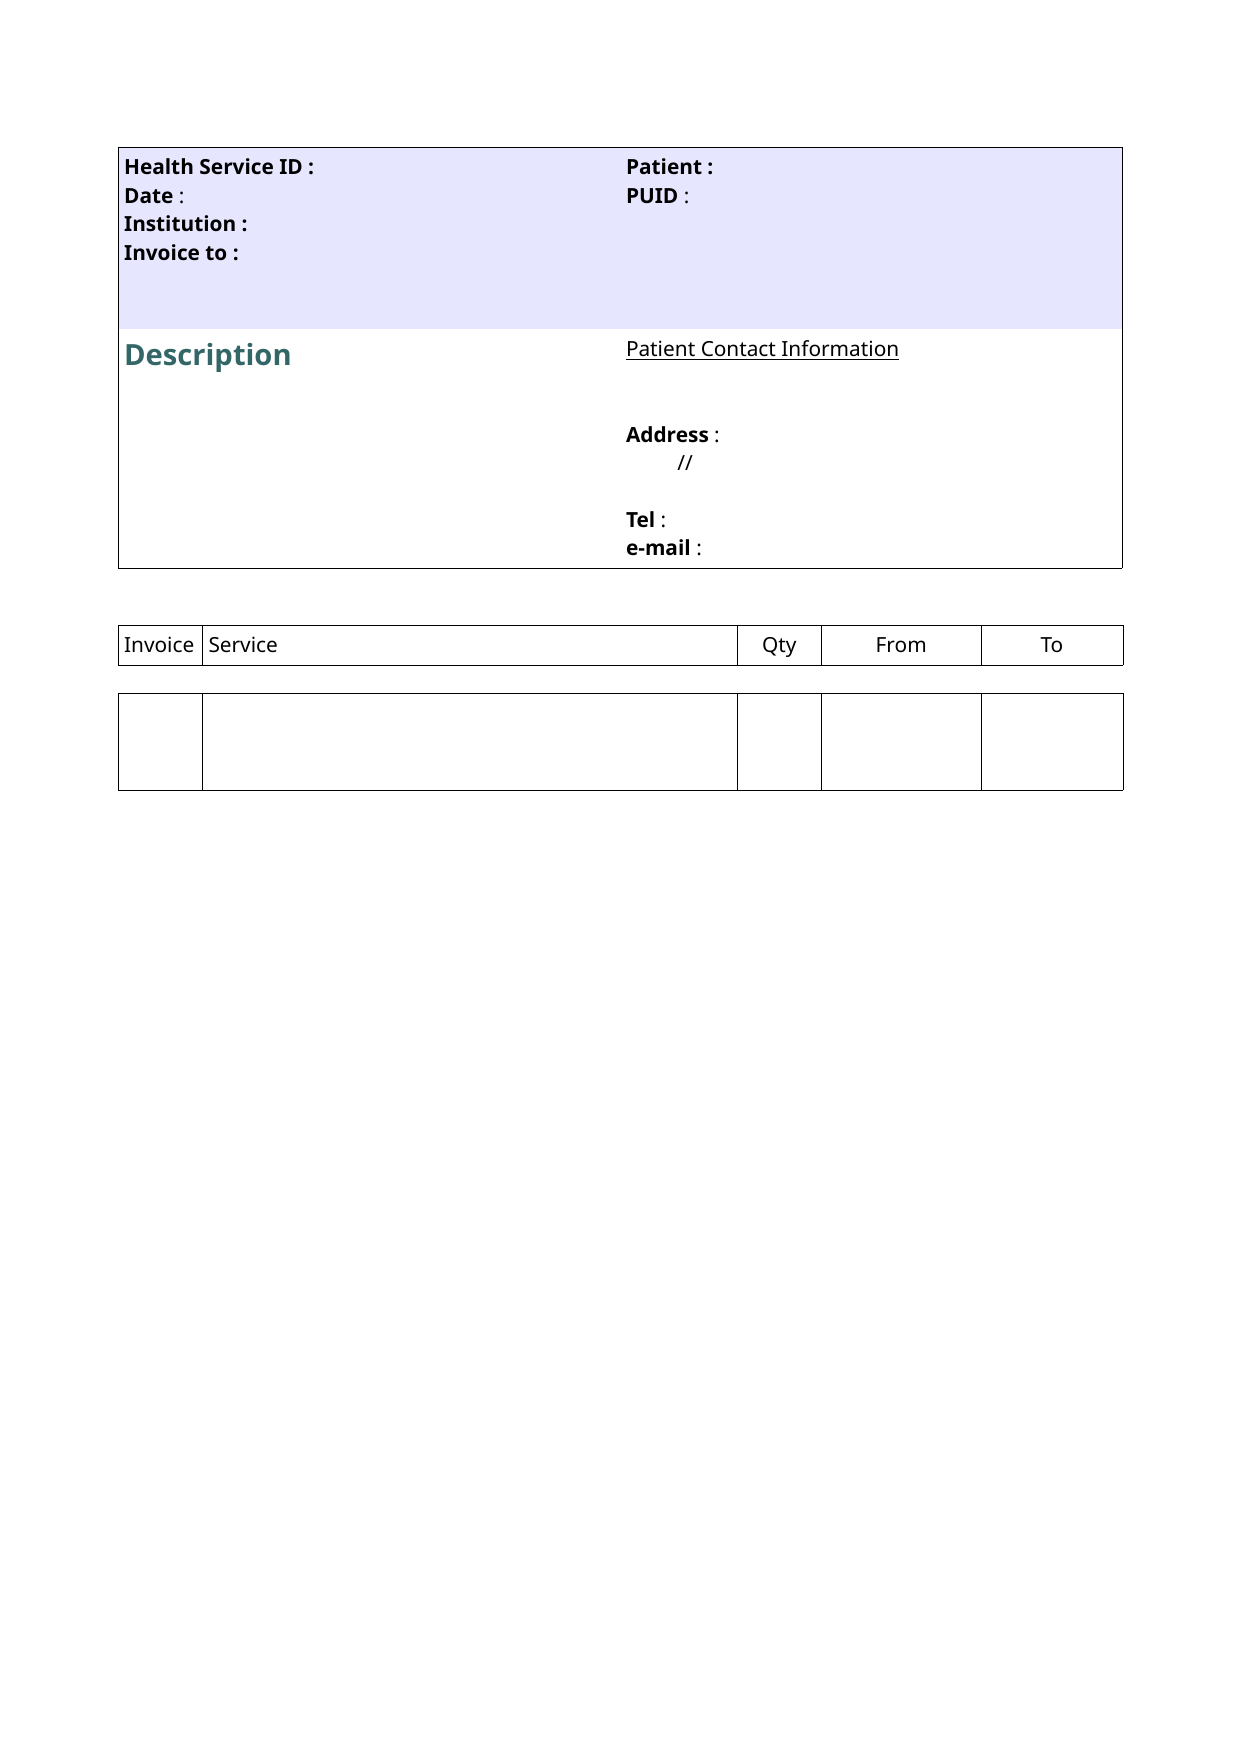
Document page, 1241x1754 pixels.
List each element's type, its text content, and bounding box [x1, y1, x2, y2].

table_header <line.from_date> [822, 694, 981, 790]
table_header Service [203, 626, 737, 665]
table_header <line.qty> [738, 694, 821, 790]
table_header Health Service ID : <healthservice.name> Date : <healthservice.service_date> Institution : <healthservice.institution.rec_name> Invoice to :<if test="healthservice.invoice_to"> <healthservice.invoice_to.rec_name or ''></if> [119, 148, 620, 329]
table_header <line.to_invoice> [119, 694, 202, 790]
table_cell Description <healthservice.desc> [119, 329, 620, 568]
text <for each="line in healthservice.service_line"> [118, 666, 1122, 693]
table_header To [982, 626, 1123, 665]
text </for> [118, 791, 1122, 819]
text </for> [118, 819, 1122, 847]
table_cell Patient Contact Information <if test="healthservice.patient.name.du"> Address : <healthservice.patient.name.du.address_street or ''> // <healthservice.patient.name.du.address_city or ''> </if> Tel : <healthservice.patient.name.phone or ''> e-mail : <healthservice.patient.name.email or ''> [620, 329, 1122, 568]
table_header Qty [738, 626, 821, 665]
table_header Patient : <healthservice.patient.rec_name or ''> PUID : <healthservice.patient.name.ref or ''> [620, 148, 1122, 329]
table_header From [822, 626, 981, 665]
table_header <line.to_date> [982, 694, 1123, 790]
table_header Invoice [119, 626, 202, 665]
table_header <line.desc> [203, 694, 737, 790]
